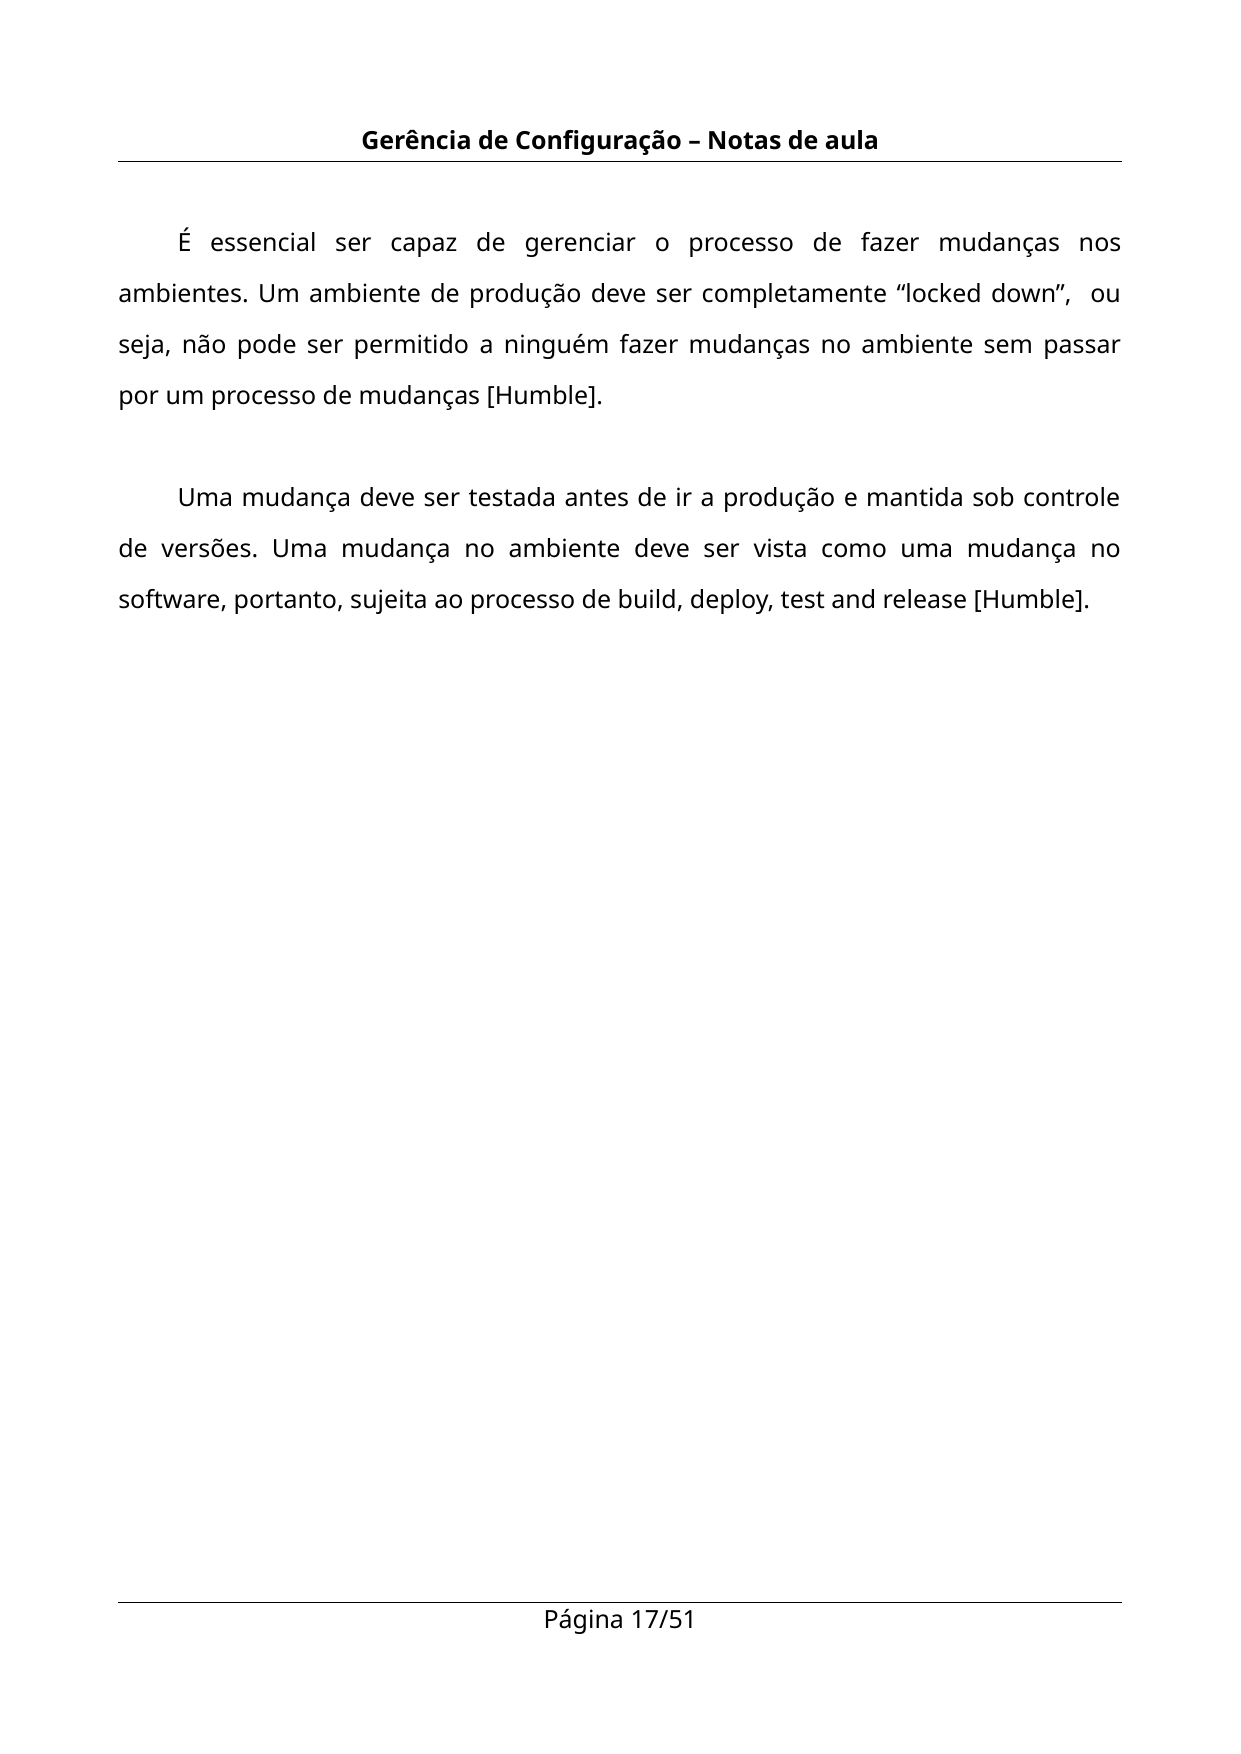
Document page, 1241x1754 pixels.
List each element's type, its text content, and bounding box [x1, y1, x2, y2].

text Uma mudança deve ser testada antes de ir a produção e mantida sob controle de versões. Uma mudança no ambiente deve ser vista como uma mudança no software, portanto, sujeita ao processo de build, deploy, test and release [Humble]. [118, 480, 1122, 616]
text É essencial ser capaz de gerenciar o processo de fazer mudanças nos ambientes. Um ambiente de produção deve ser completamente “locked down”, ou seja, não pode ser permitido a ninguém fazer mudanças no ambiente sem passar por um processo de mudanças [Humble]. [118, 224, 1122, 412]
